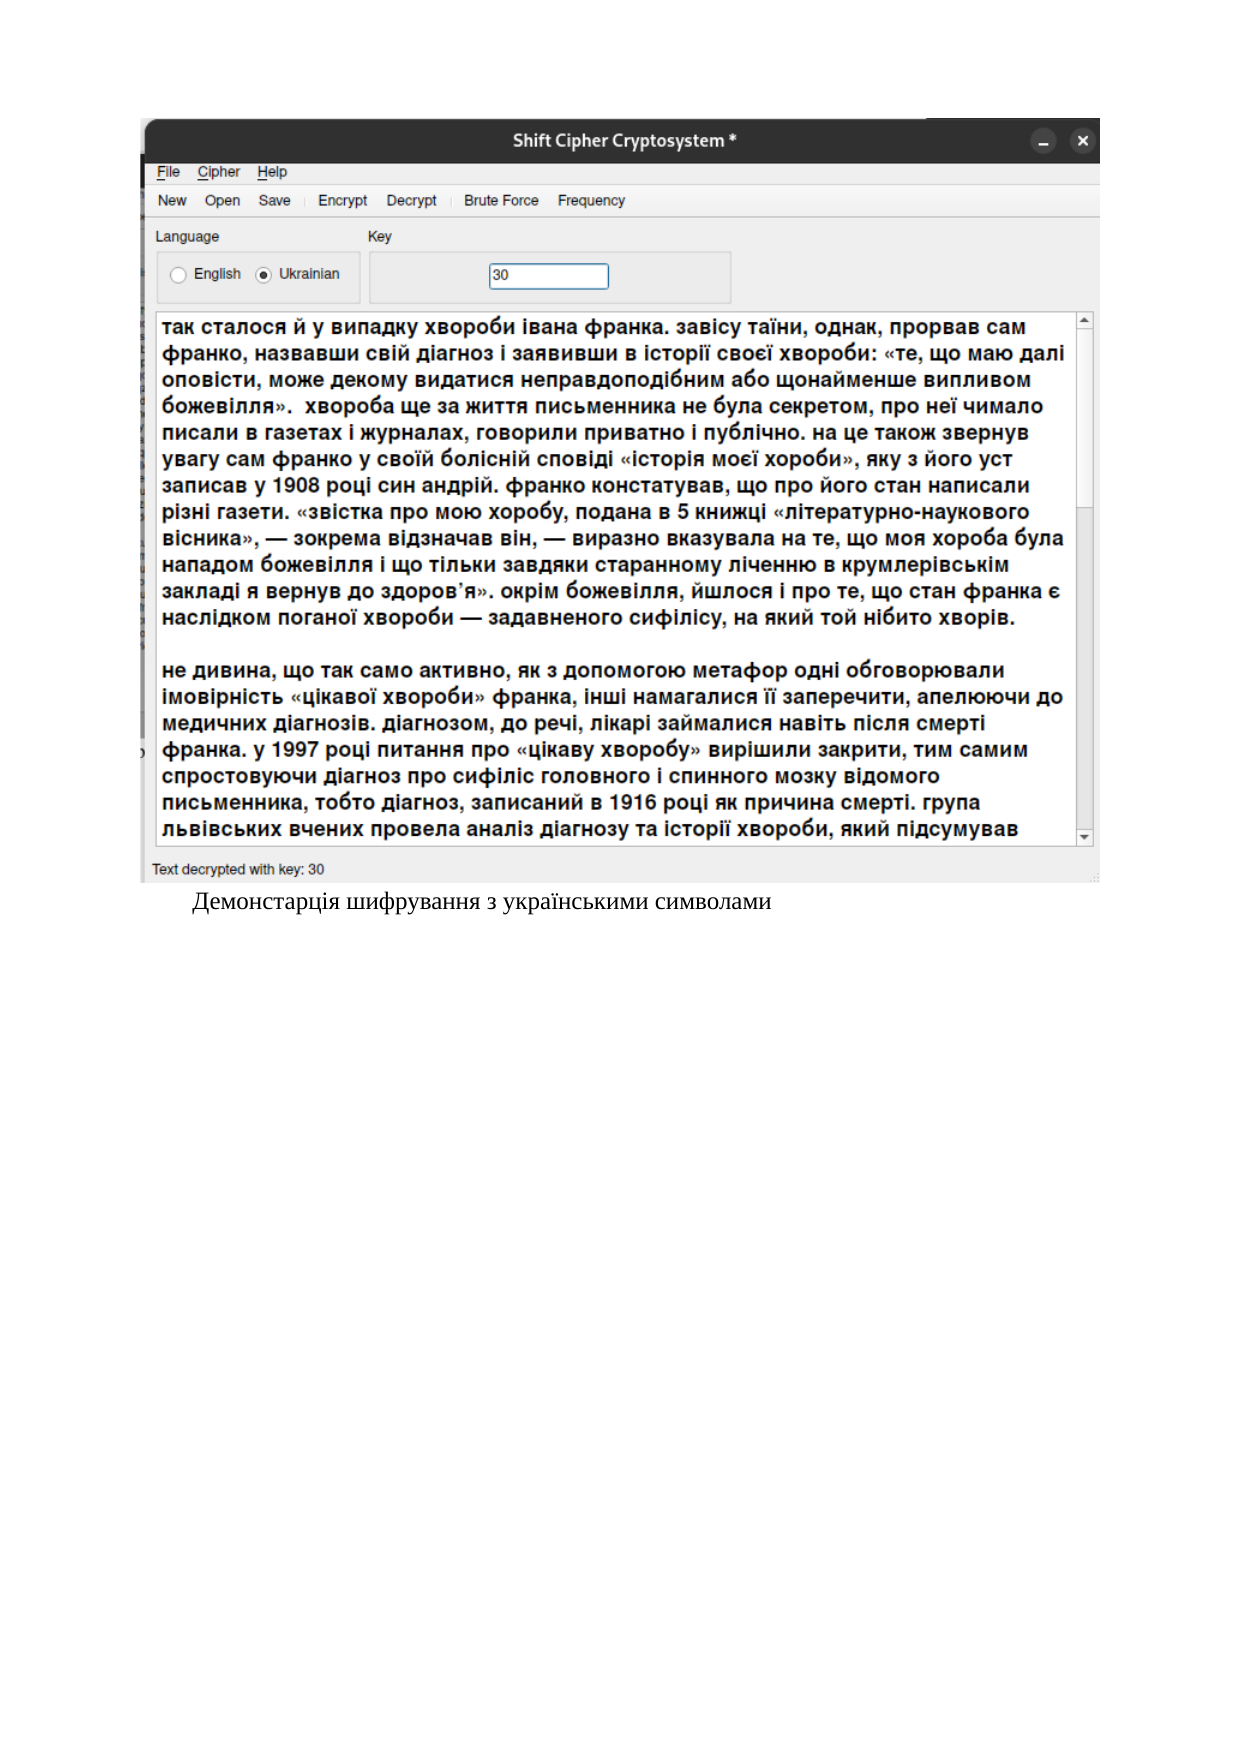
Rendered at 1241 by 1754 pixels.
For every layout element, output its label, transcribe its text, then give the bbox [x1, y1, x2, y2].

list Демонстарція шифрування з українськими символами​ [162, 118, 1122, 915]
picture [140, 118, 1100, 883]
